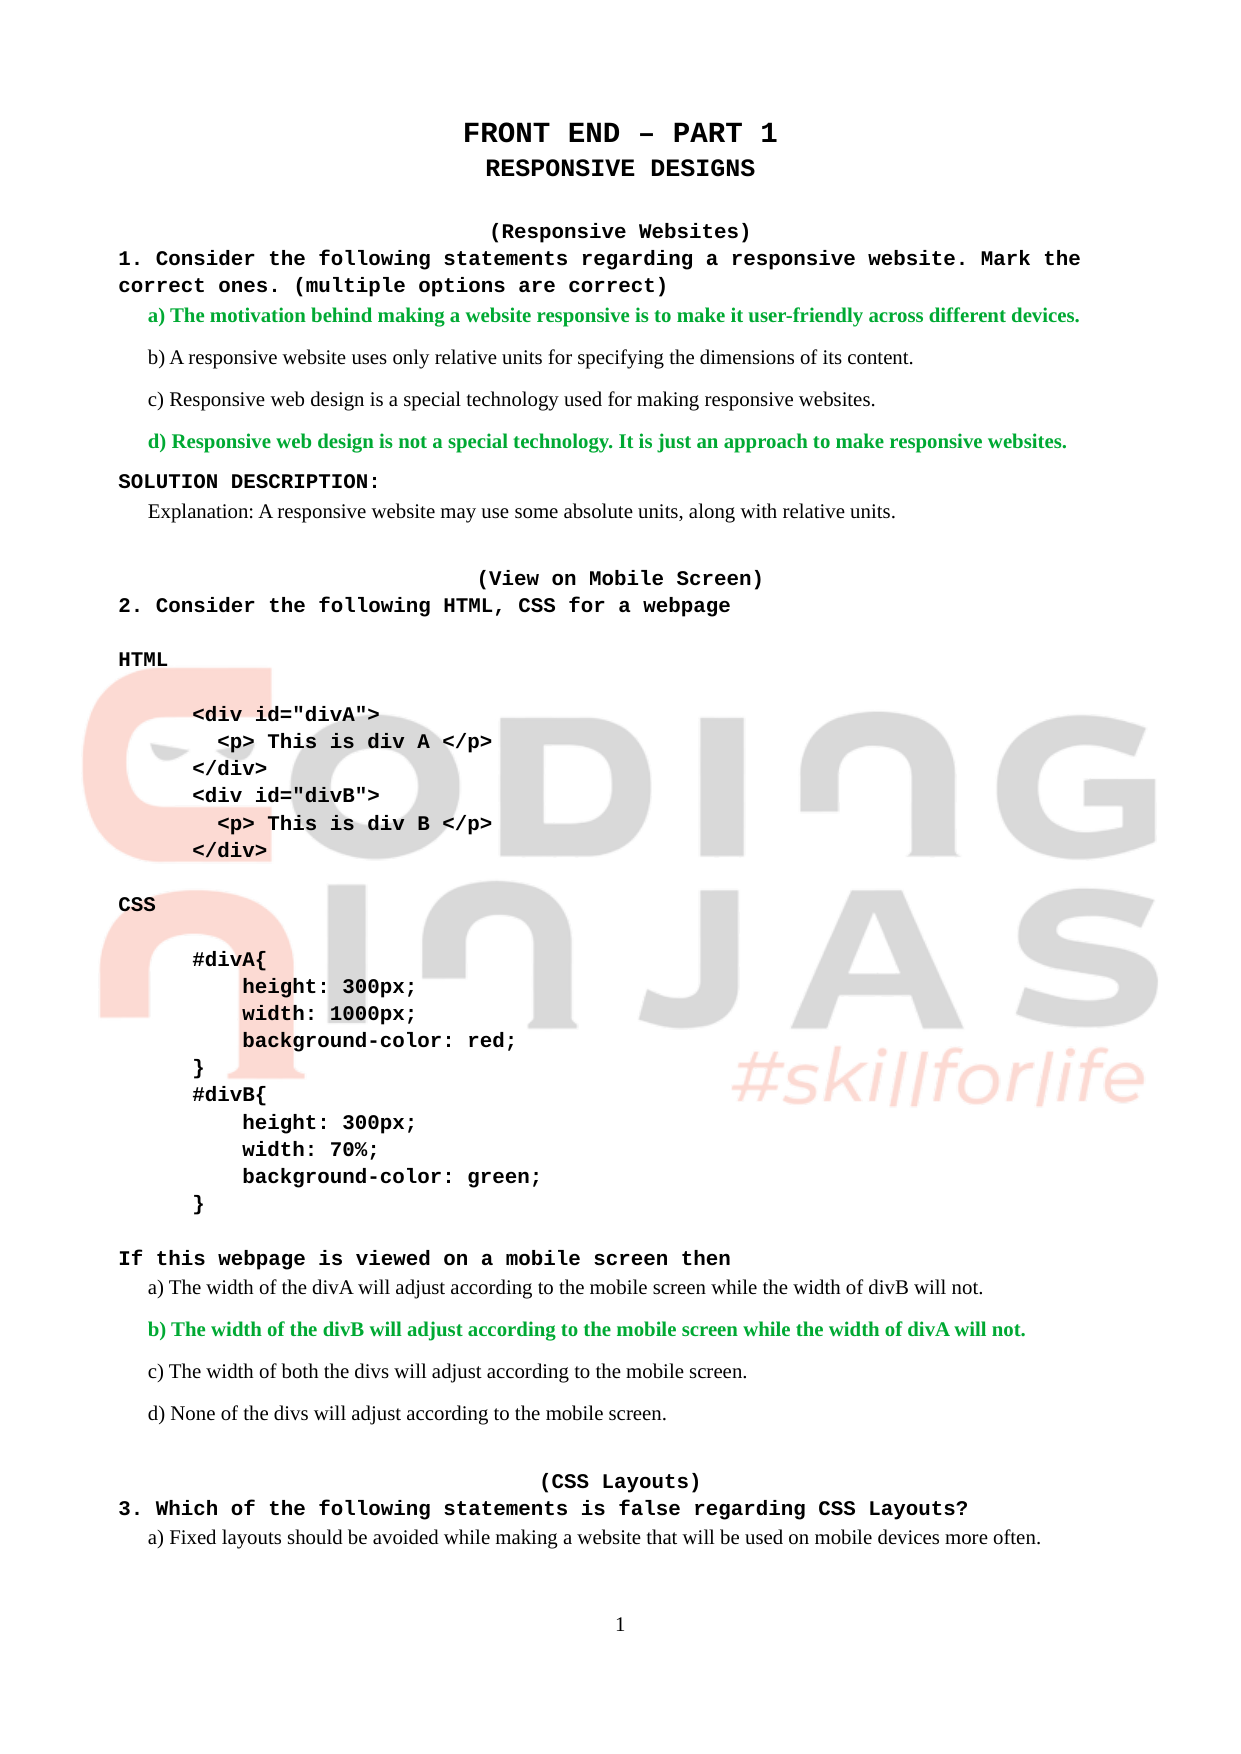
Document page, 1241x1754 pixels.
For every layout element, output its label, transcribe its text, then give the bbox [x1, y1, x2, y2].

text width: 1000px; [192, 1003, 1122, 1027]
text height: 300px; [192, 976, 1122, 999]
text HTML [118, 649, 1122, 673]
text <div id="divB"> [192, 785, 1122, 809]
text } [192, 1057, 1122, 1081]
text <p> This is div B </p> [192, 813, 1122, 836]
text FRONT END – PART 1 [118, 118, 1122, 151]
text a) The motivation behind making a website responsive is to make it user-friendly across different devices. [148, 303, 1122, 327]
text <div id="divA"> [192, 704, 1122, 727]
text 1. Consider the following statements regarding a responsive website. Mark the correct ones. (multiple options are correct) [118, 248, 1122, 299]
text </div> [192, 758, 1122, 782]
text background-color: green; [192, 1166, 1122, 1190]
text b) A responsive website uses only relative units for specifying the dimensions of its content. [148, 345, 1122, 369]
text #divB{ [192, 1084, 1122, 1108]
text If this webpage is viewed on a mobile screen then [118, 1248, 1122, 1271]
text c) Responsive web design is a special technology used for making responsive websites. [148, 387, 1122, 411]
text CSS [118, 894, 1122, 918]
text (CSS Layouts) [118, 1471, 1122, 1494]
text } [192, 1193, 1122, 1217]
text 3. Which of the following statements is false regarding CSS Layouts? [118, 1498, 1122, 1522]
text SOLUTION DESCRIPTION: [118, 471, 1122, 495]
text a) Fixed layouts should be avoided while making a website that will be used on mobile devices more often. [148, 1525, 1122, 1549]
text </div> [192, 840, 1122, 863]
text background-color: red; [192, 1030, 1122, 1054]
text RESPONSIVE DESIGNS [118, 156, 1122, 184]
text <p> This is div A </p> [192, 731, 1122, 755]
text width: 70%; [192, 1139, 1122, 1162]
text d) None of the divs will adjust according to the mobile screen. [148, 1401, 1122, 1425]
text (View on Mobile Screen) [118, 568, 1122, 592]
text 2. Consider the following HTML, CSS for a webpage [118, 595, 1122, 619]
text height: 300px; [192, 1112, 1122, 1135]
text Explanation: A responsive website may use some absolute units, along with relative units. [148, 498, 1122, 523]
text (Responsive Websites) [118, 221, 1122, 245]
text b) The width of the divB will adjust according to the mobile screen while the width of divA will not. [148, 1317, 1122, 1341]
text d) Responsive web design is not a special technology. It is just an approach to make responsive websites. [148, 429, 1122, 453]
text c) The width of both the divs will adjust according to the mobile screen. [148, 1359, 1122, 1383]
text a) The width of the divA will adjust according to the mobile screen while the width of divB will not. [148, 1275, 1122, 1299]
text #divA{ [192, 948, 1122, 972]
